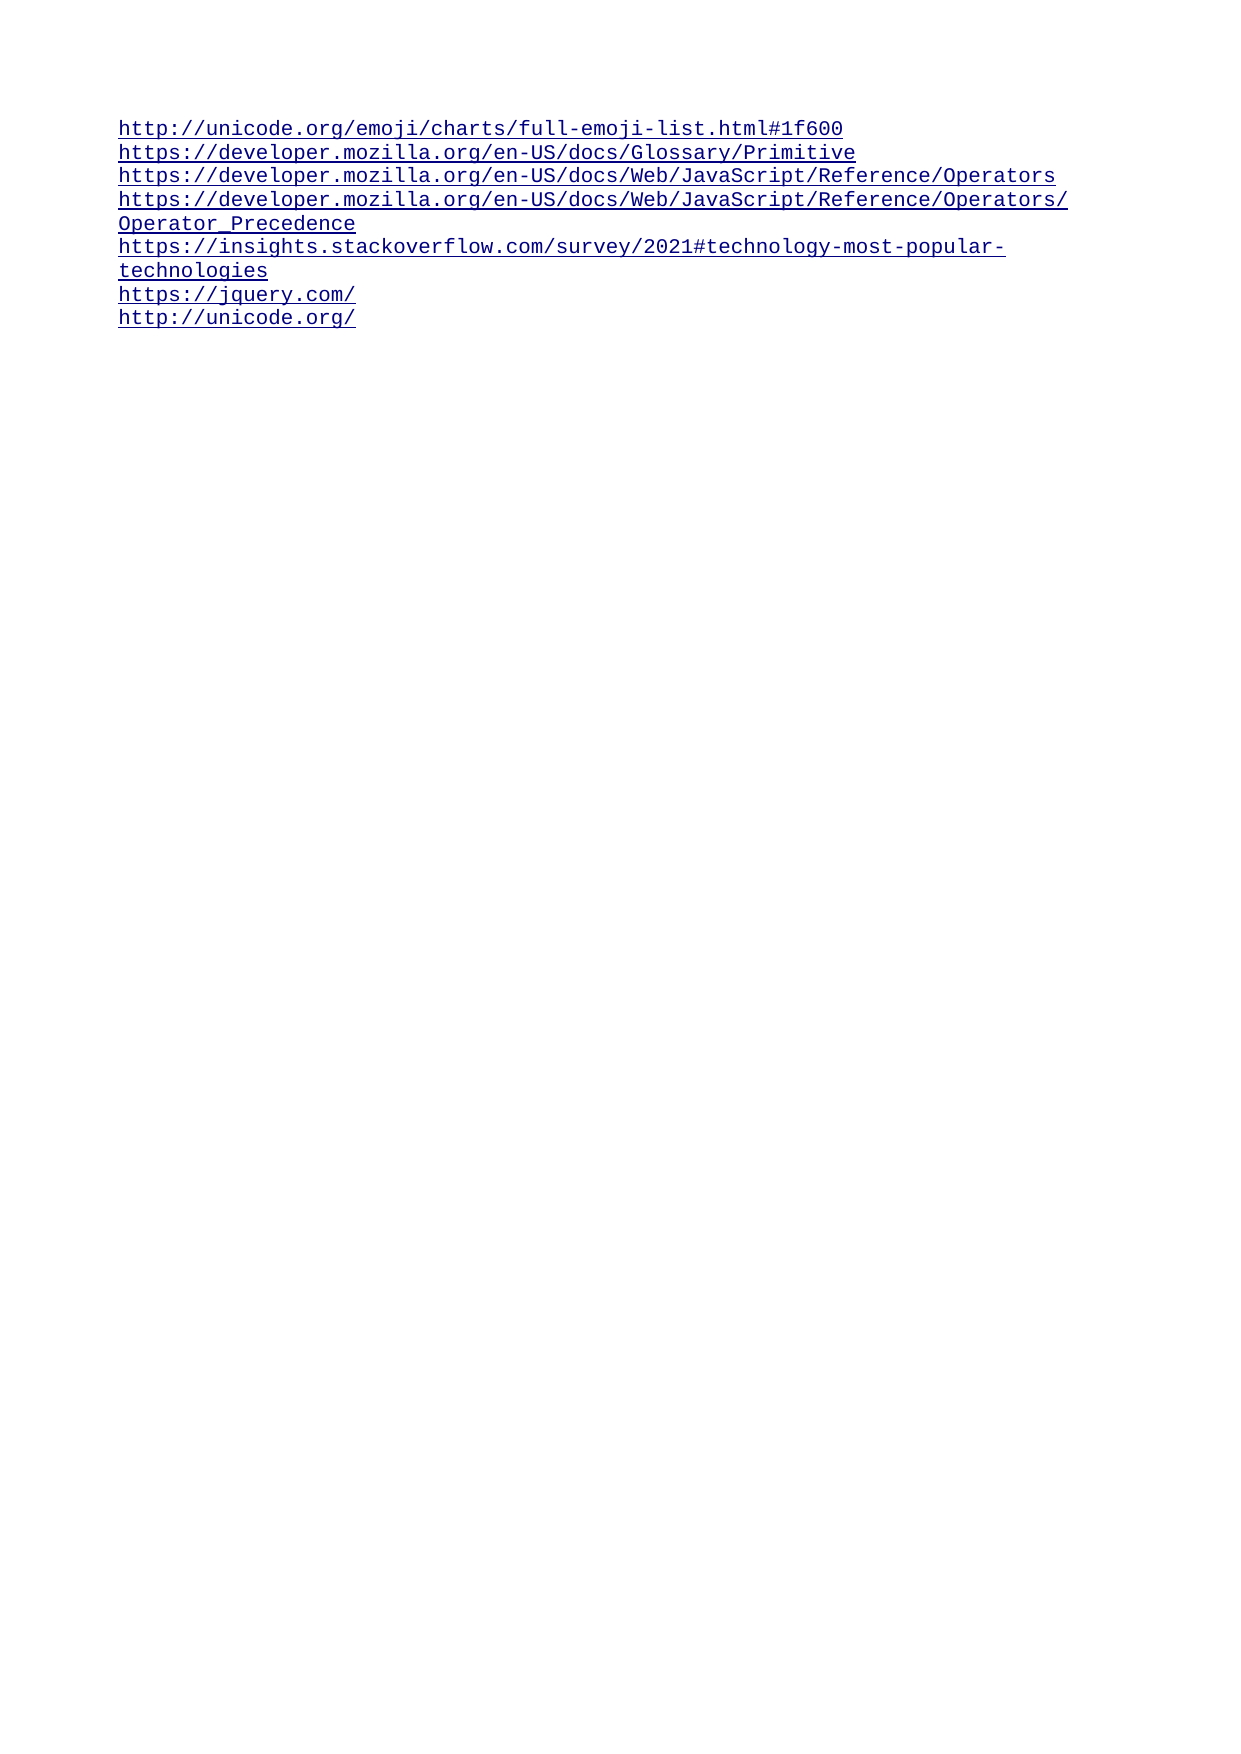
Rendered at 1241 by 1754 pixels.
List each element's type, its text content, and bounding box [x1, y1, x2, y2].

text http://unicode.org/ [118, 307, 1122, 331]
text http://unicode.org/emoji/charts/full-emoji-list.html#1f600 https://developer.mozilla.org/en-US/docs/Glossary/Primitive https://developer.mozilla.org/en-US/docs/Web/JavaScript/Reference/Operators https://developer.mozilla.org/en-US/docs/Web/JavaScript/Reference/Operators/Operator_Precedence https://insights.stackoverflow.com/survey/2021#technology-most-popular-technologies https://jquery.com/ [118, 118, 1122, 307]
